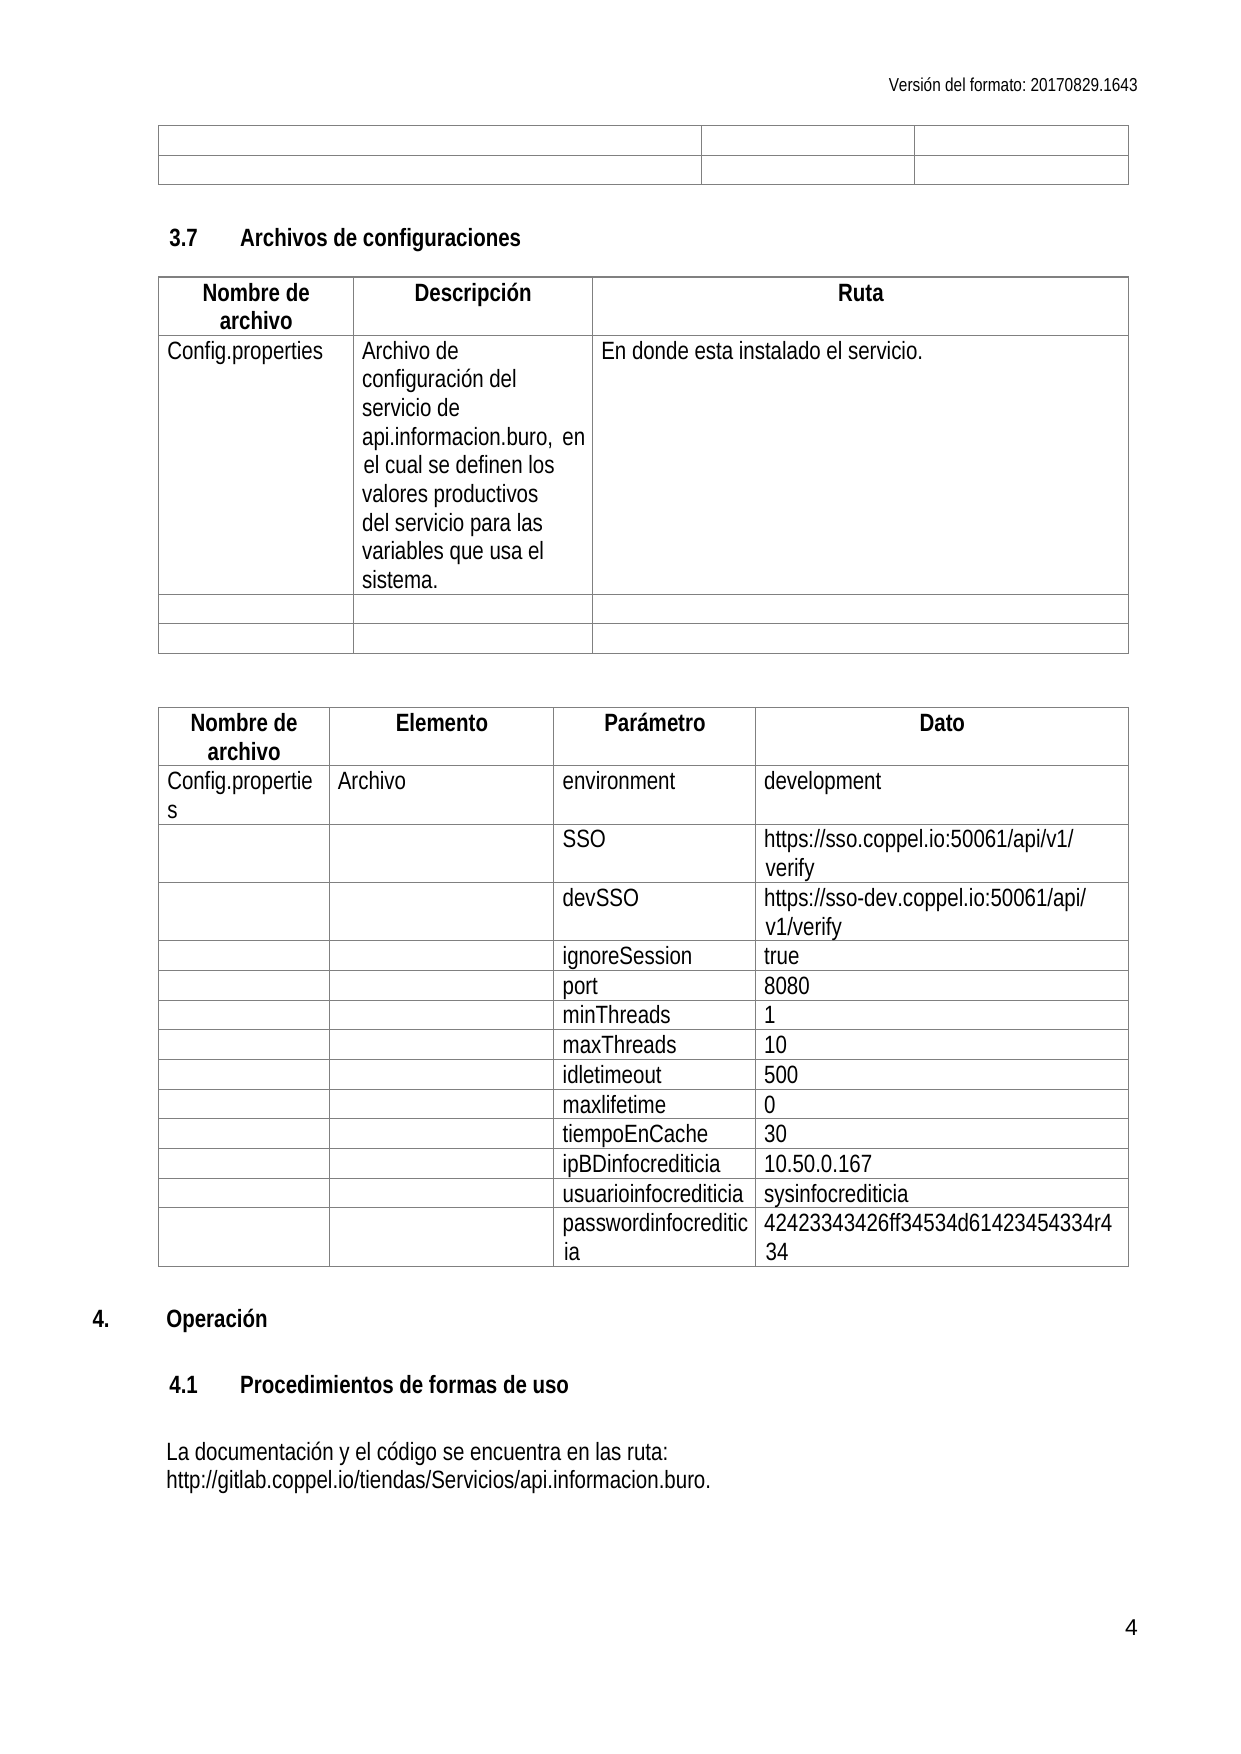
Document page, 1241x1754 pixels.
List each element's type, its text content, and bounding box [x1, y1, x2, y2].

table_cell [330, 1030, 553, 1059]
table_cell environment [554, 766, 755, 823]
table_cell [159, 1149, 329, 1178]
table_cell 10 [756, 1030, 1128, 1059]
table_cell 0 [756, 1090, 1128, 1118]
table_cell sysinfocrediticia [756, 1179, 1128, 1207]
table_cell https://sso-dev.coppel.io:50061/api/v1/verify [756, 883, 1128, 940]
table_cell idletimeout [554, 1060, 755, 1088]
table_cell [915, 126, 1128, 154]
table_header Dato [756, 708, 1128, 765]
table_cell [330, 883, 553, 940]
table_cell [159, 1119, 329, 1148]
table_cell ignoreSession [554, 941, 755, 970]
table_cell [159, 941, 329, 970]
table_cell [159, 883, 329, 940]
table_cell 30 [756, 1119, 1128, 1148]
table_header Descripción [354, 278, 592, 335]
table_cell [159, 1179, 329, 1207]
table_cell [159, 624, 353, 653]
table_cell [330, 971, 553, 999]
table_cell [159, 1060, 329, 1088]
table_cell 10.50.0.167 [756, 1149, 1128, 1178]
table_cell [159, 1030, 329, 1059]
table_cell https://sso.coppel.io:50061/api/v1/verify [756, 825, 1128, 882]
table_cell [159, 595, 353, 623]
table_cell [330, 1060, 553, 1088]
table_cell [354, 595, 592, 623]
table_cell [159, 971, 329, 999]
table_cell 42423343426ff34534d61423454334r434 [756, 1208, 1128, 1266]
table_cell maxThreads [554, 1030, 755, 1059]
subtitle Archivos de configuraciones [169, 223, 1137, 251]
table_cell [702, 156, 914, 184]
table_cell port [554, 971, 755, 999]
table_header Elemento [330, 708, 553, 765]
table_cell [330, 1208, 553, 1266]
table_cell [159, 825, 329, 882]
table_cell 1 [756, 1001, 1128, 1029]
subtitle Operación [92, 1304, 1137, 1333]
table_header Nombre de archivo [159, 278, 353, 335]
table_cell [915, 156, 1128, 184]
table_header Ruta [593, 278, 1128, 335]
table_cell [330, 1001, 553, 1029]
table_cell Archivo [330, 766, 553, 823]
table_header Nombre de archivo [159, 708, 329, 765]
table_cell Config.properties [159, 766, 329, 823]
table_cell [330, 1179, 553, 1207]
table_cell 500 [756, 1060, 1128, 1088]
table_cell [159, 1090, 329, 1118]
table_cell [330, 941, 553, 970]
table_cell maxlifetime [554, 1090, 755, 1118]
table_cell Archivo de configuración del servicio de api.informacion.buro, en el cual se definen los valores productivos del servicio para las variables que usa el sistema. [354, 336, 592, 594]
table_cell [330, 825, 553, 882]
table_cell [330, 1090, 553, 1118]
subtitle Procedimientos de formas de uso [169, 1370, 1137, 1399]
table_header Parámetro [554, 708, 755, 765]
table_cell [702, 126, 914, 154]
table_cell [330, 1119, 553, 1148]
table_cell [159, 1208, 329, 1266]
table_cell usuarioinfocrediticia [554, 1179, 755, 1207]
table_cell Config.properties [159, 336, 353, 594]
table_cell [159, 1001, 329, 1029]
table_cell passwordinfocrediticia [554, 1208, 755, 1266]
table_cell devSSO [554, 883, 755, 940]
table_cell En donde esta instalado el servicio. [593, 336, 1128, 594]
table_cell [159, 156, 701, 184]
table_cell [330, 1149, 553, 1178]
table_cell tiempoEnCache [554, 1119, 755, 1148]
table_cell development [756, 766, 1128, 823]
table_cell [354, 624, 592, 653]
table_cell ipBDinfocrediticia [554, 1149, 755, 1178]
table_cell [159, 126, 701, 154]
subtitle La documentación y el código se encuentra en las ruta: http://gitlab.coppel.io/tiendas/Servicios/api.informacion.buro. [166, 1436, 1137, 1494]
table_cell [593, 624, 1128, 653]
table_cell minThreads [554, 1001, 755, 1029]
table_cell 8080 [756, 971, 1128, 999]
table_cell true [756, 941, 1128, 970]
table_cell SSO [554, 825, 755, 882]
table_cell [593, 595, 1128, 623]
